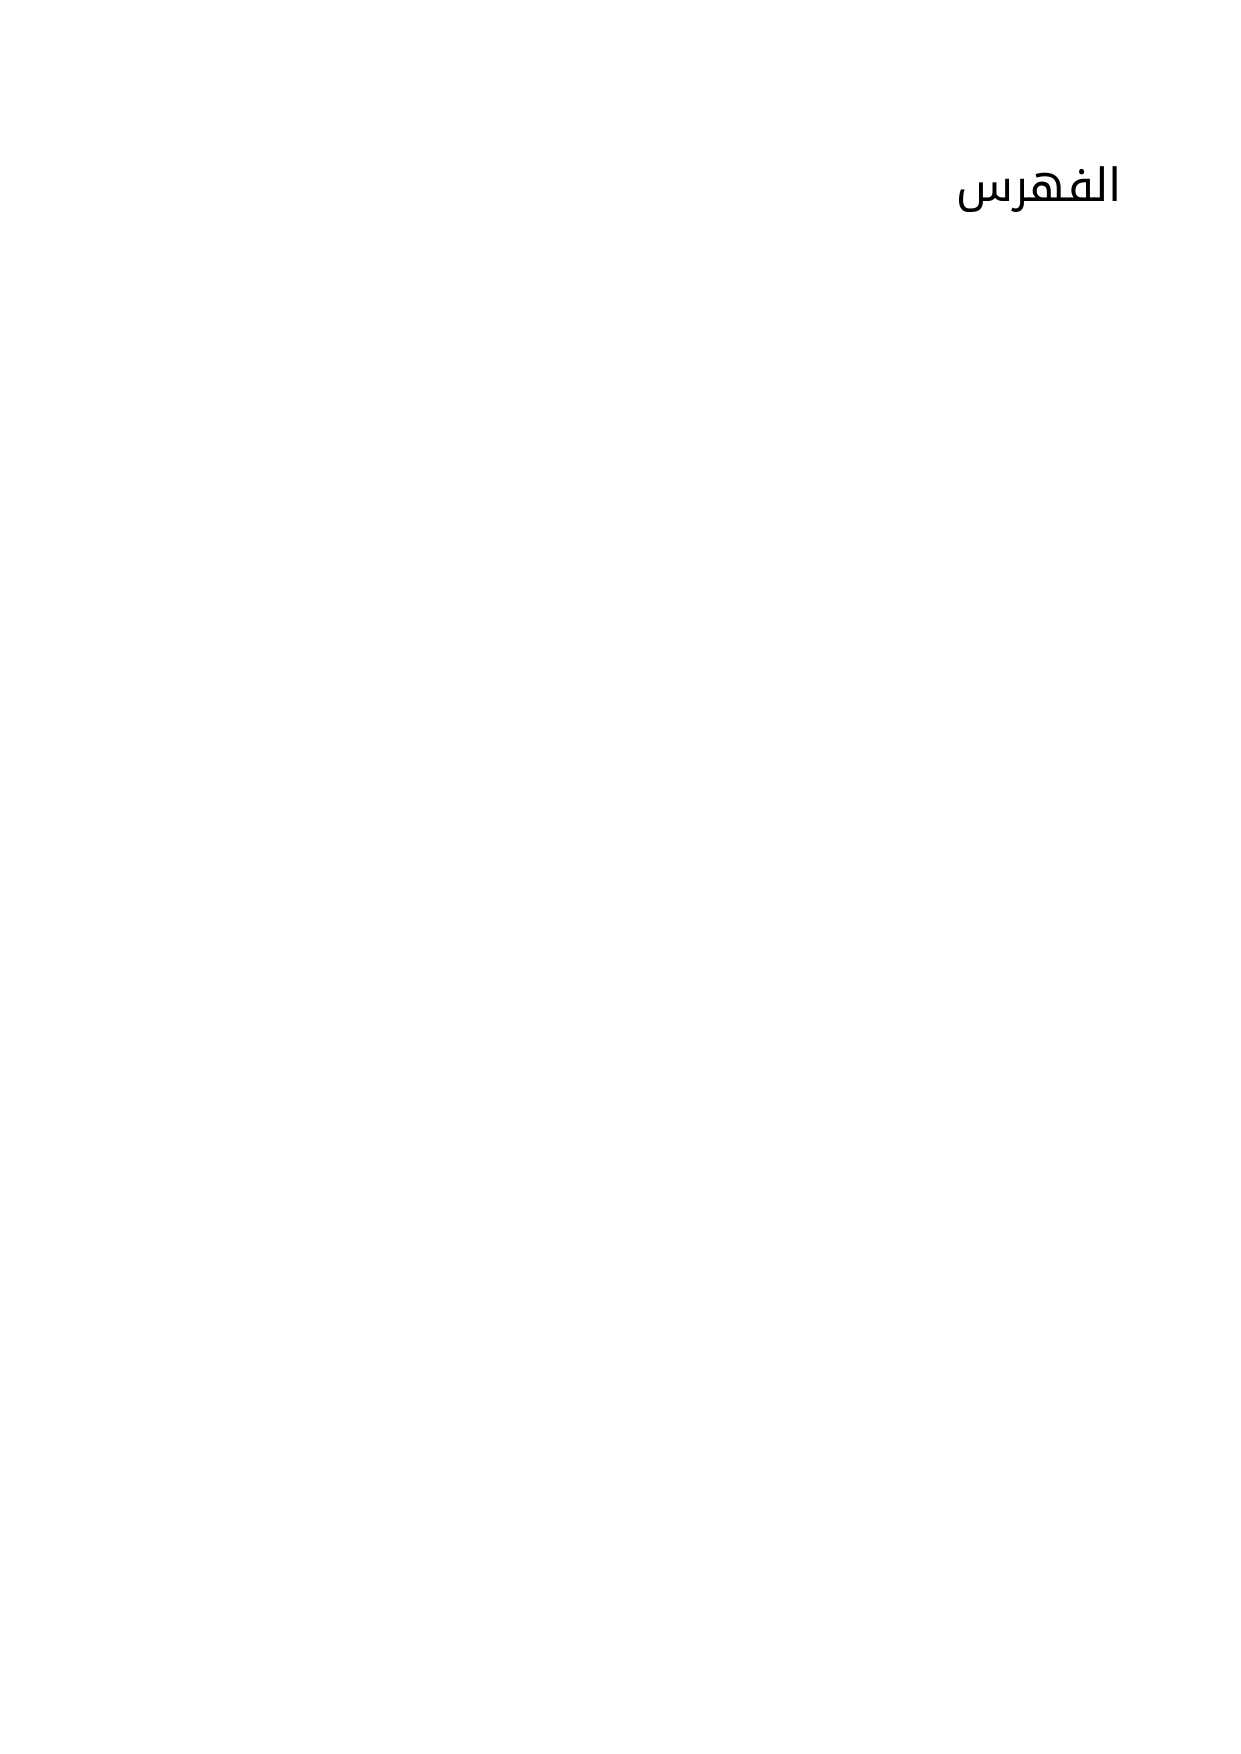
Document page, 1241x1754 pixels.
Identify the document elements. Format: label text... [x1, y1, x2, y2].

subtitle الفهرس [118, 143, 1122, 230]
